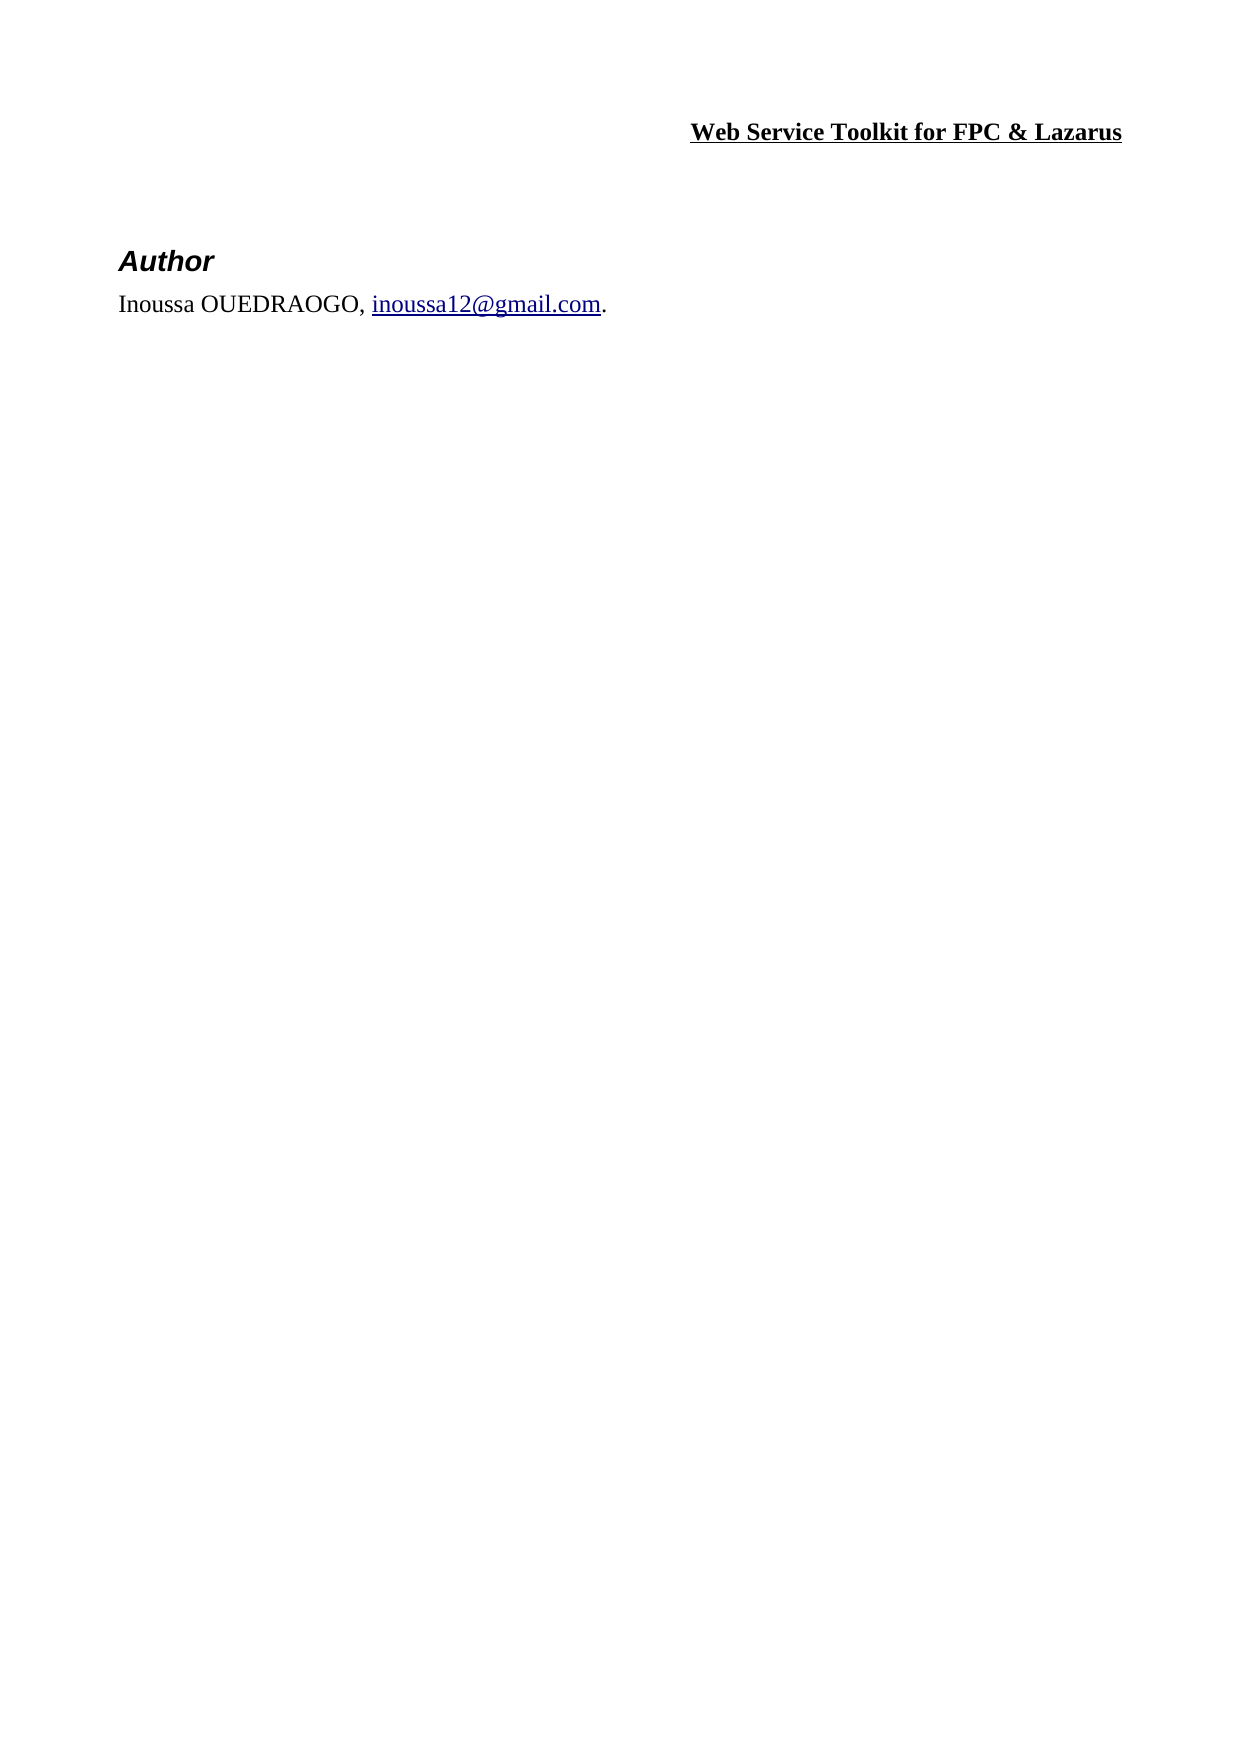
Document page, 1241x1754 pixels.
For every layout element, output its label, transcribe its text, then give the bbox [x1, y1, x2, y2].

text Inoussa OUEDRAOGO, inoussa12@gmail.com. [118, 291, 1122, 318]
subtitle Author [118, 245, 1122, 278]
